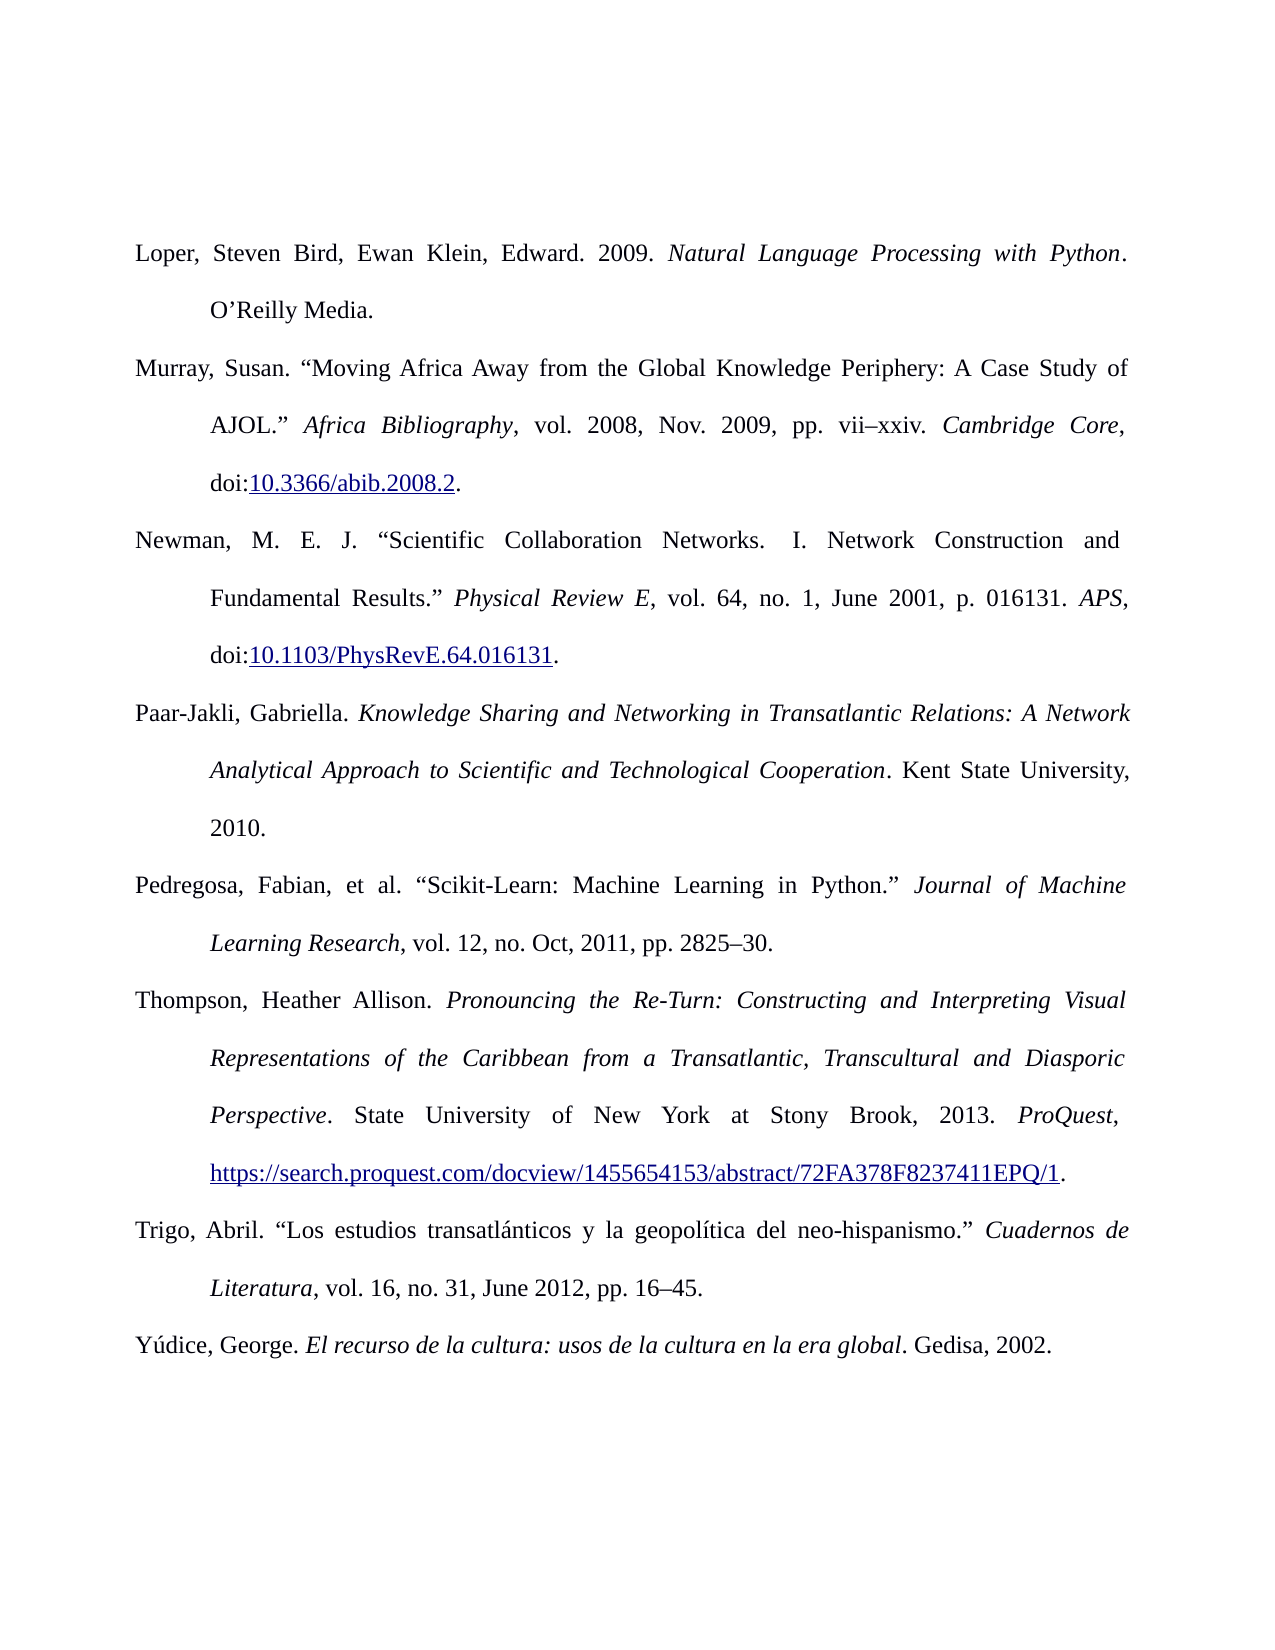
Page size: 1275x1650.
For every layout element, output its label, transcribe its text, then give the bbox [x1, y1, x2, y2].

text Trigo, Abril. “Los estudios transatlánticos y la geopolítica del neo-hispanismo.” Cuadernos de Literatura, vol. 16, no. 31, June 2012, pp. 16–45. [135, 1216, 1140, 1302]
text Yúdice, George. El recurso de la cultura: usos de la cultura en la era global. Gedisa, 2002. [135, 1331, 1140, 1359]
text Loper, Steven Bird, Ewan Klein, Edward. 2009. Natural Language Processing with Python. O’Reilly Media. [135, 238, 1140, 324]
text Paar-Jakli, Gabriella. Knowledge Sharing and Networking in Transatlantic Relations: A Network Analytical Approach to Scientific and Technological Cooperation. Kent State University, 2010. [135, 698, 1140, 842]
text Thompson, Heather Allison. Pronouncing the Re-Turn: Constructing and Interpreting Visual Representations of the Caribbean from a Transatlantic, Transcultural and Diasporic Perspective. State University of New York at Stony Brook, 2013. ProQuest, https://search.proquest.com/docview/1455654153/abstract/72FA378F8237411EPQ/1. [135, 986, 1140, 1187]
text Pedregosa, Fabian, et al. “Scikit-Learn: Machine Learning in Python.” Journal of Machine Learning Research, vol. 12, no. Oct, 2011, pp. 2825–30. [135, 871, 1140, 957]
text Murray, Susan. “Moving Africa Away from the Global Knowledge Periphery: A Case Study of AJOL.” Africa Bibliography, vol. 2008, Nov. 2009, pp. vii–xxiv. Cambridge Core, doi:10.3366/abib.2008.2. [135, 353, 1140, 497]
text Newman, M. E. J. “Scientific Collaboration Networks. I. Network Construction and Fundamental Results.” Physical Review E, vol. 64, no. 1, June 2001, p. 016131. APS, doi:10.1103/PhysRevE.64.016131. [135, 526, 1140, 669]
